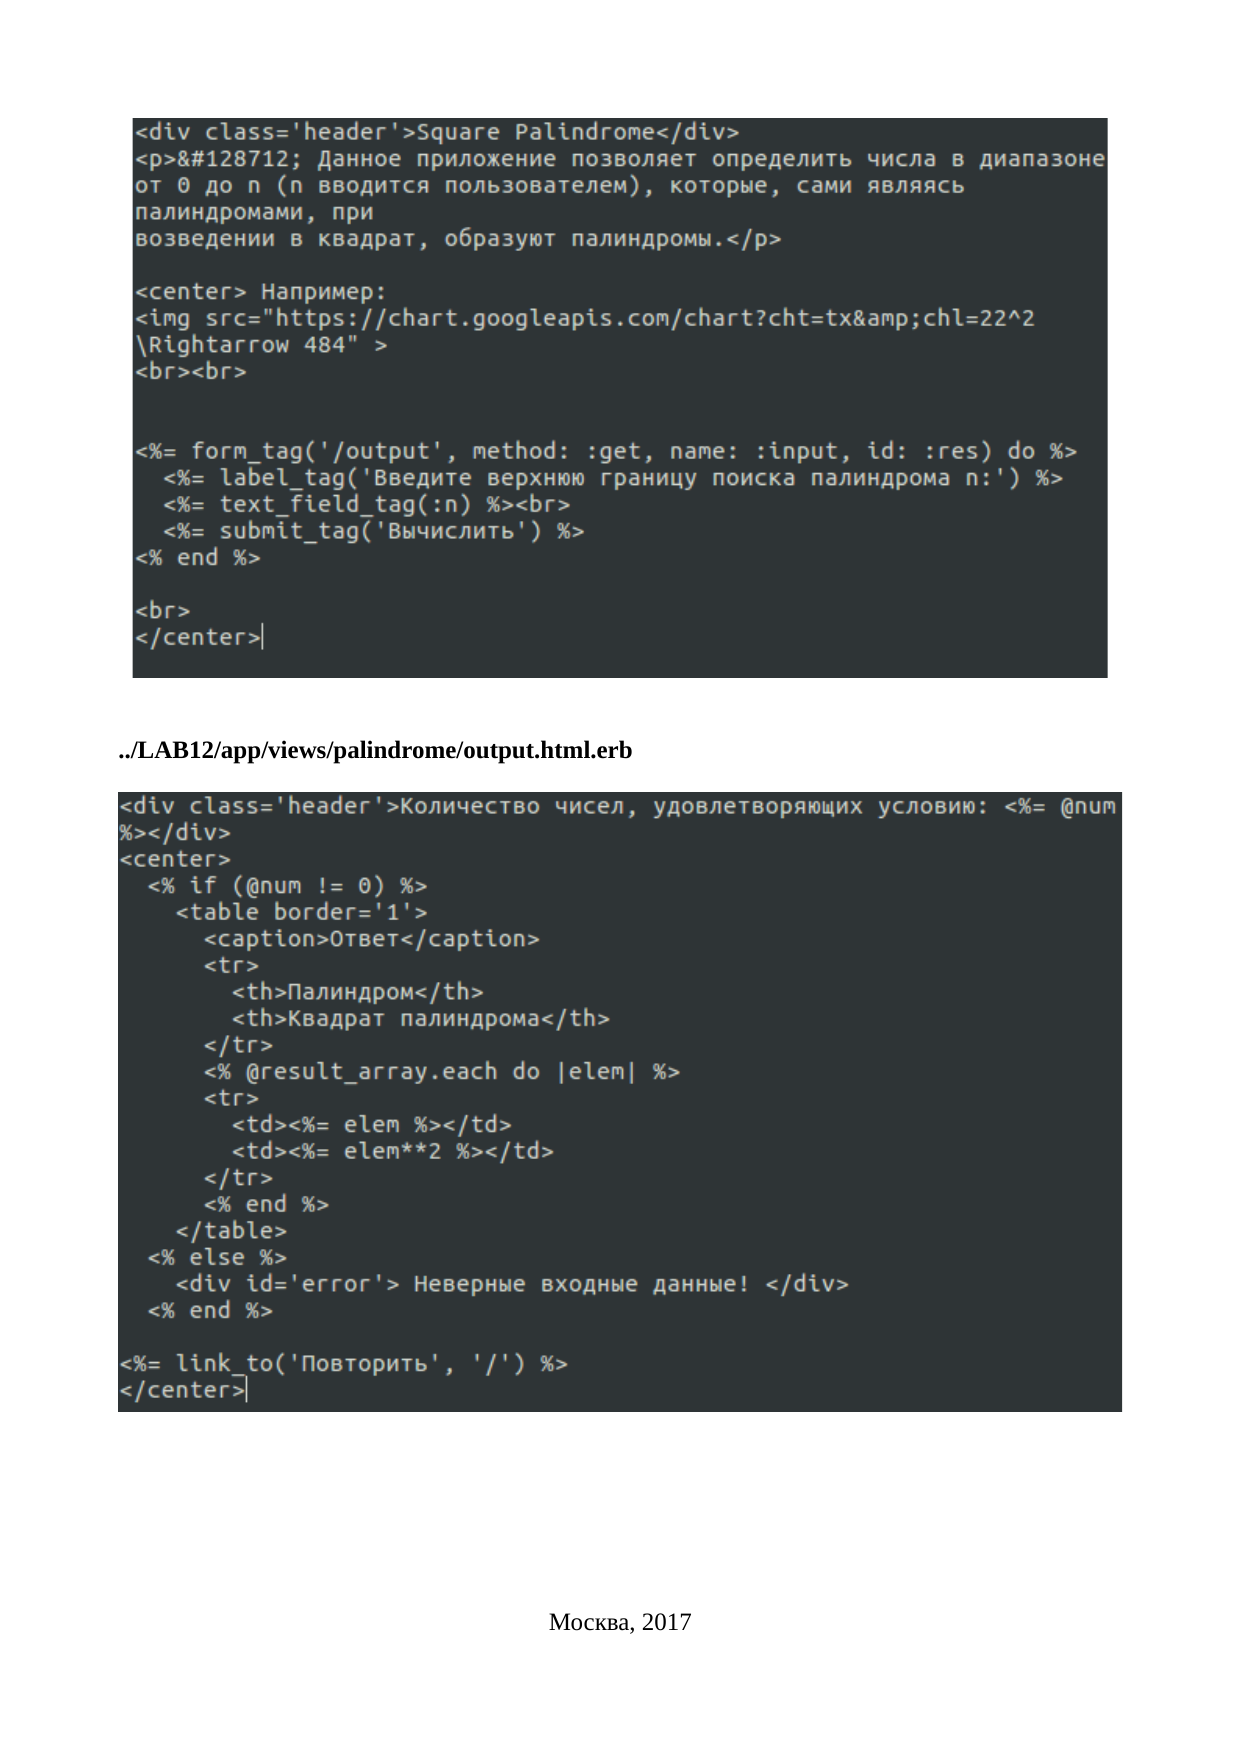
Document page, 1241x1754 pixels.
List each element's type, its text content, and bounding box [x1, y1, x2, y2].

picture [118, 792, 1123, 1412]
text ../LAB12/app/views/palindrome/output.html.erb [118, 735, 1122, 764]
picture [132, 118, 1108, 678]
